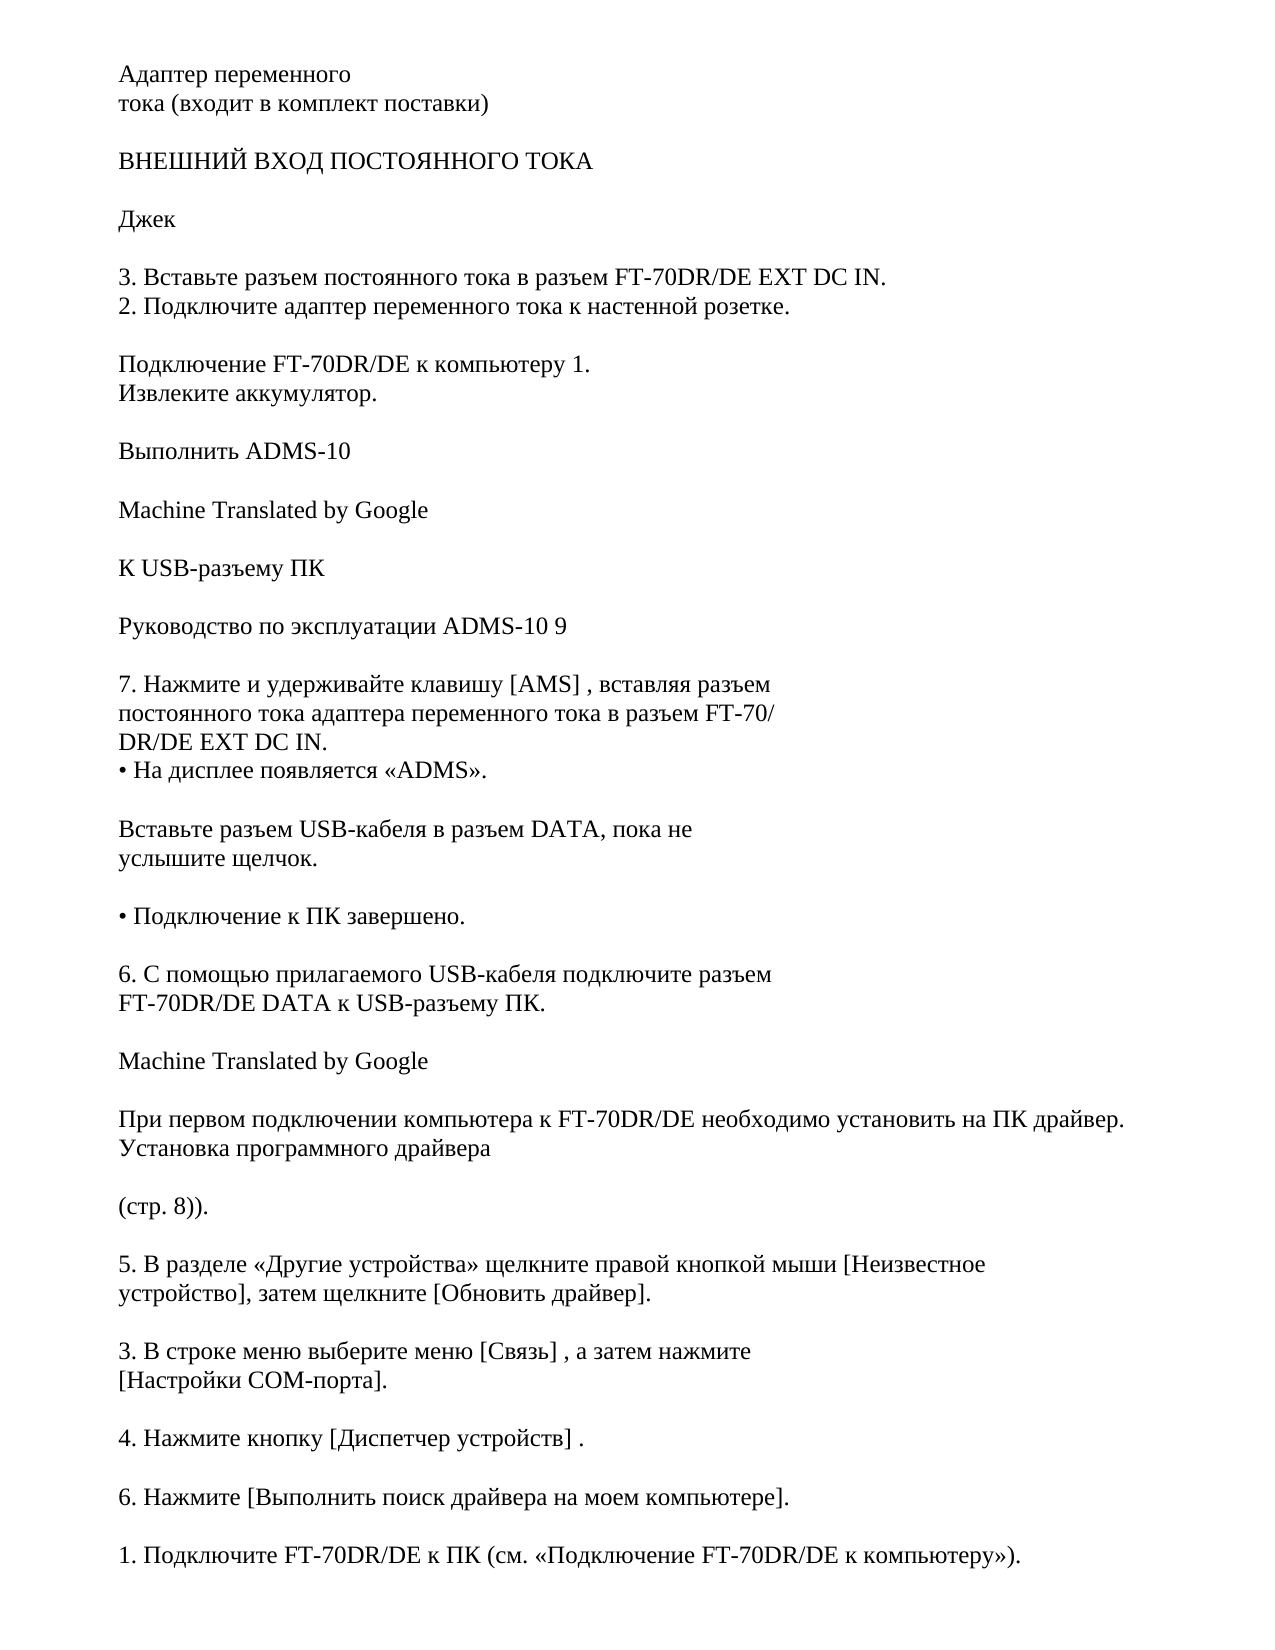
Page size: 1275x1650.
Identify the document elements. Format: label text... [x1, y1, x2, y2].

text Machine Translated by Google [118, 1046, 1216, 1075]
text Вставьте разъем USB-кабеля в разъем DATA, пока не услышите щелчок. [118, 814, 1216, 871]
text 1. Подключите FT-70DR/DE к ПК (см. «Подключение FT-70DR/DE к компьютеру»). [118, 1540, 1216, 1569]
text 6. С помощью прилагаемого USB-кабеля подключите разъем FT-70DR/DE DATA к USB-разъему ПК. [118, 959, 1216, 1017]
text Руководство по эксплуатации ADMS-10 9 [118, 611, 1216, 640]
text 5. В разделе «Другие устройства» щелкните правой кнопкой мыши [Неизвестное устройство], затем щелкните [Обновить драйвер]. [118, 1249, 1216, 1307]
text Джек [118, 204, 1216, 233]
text 7. Нажмите и удерживайте клавишу [AMS] , вставляя разъем постоянного тока адаптера переменного тока в разъем FT-70/ DR/DE EXT DC IN. • На дисплее появляется «ADMS». [118, 669, 1216, 784]
text Подключение FT-70DR/DE к компьютеру 1. Извлеките аккумулятор. [118, 349, 1216, 407]
text При первом подключении компьютера к FT-70DR/DE необходимо установить на ПК драйвер. Установка программного драйвера [118, 1104, 1216, 1162]
text 6. Нажмите [Выполнить поиск драйвера на моем компьютере]. [118, 1482, 1216, 1510]
text (стр. 8)). [118, 1191, 1216, 1220]
text Machine Translated by Google [118, 495, 1216, 523]
text Адаптер переменного тока (входит в комплект поставки) [118, 59, 1216, 117]
text ВНЕШНИЙ ВХОД ПОСТОЯННОГО ТОКА [118, 146, 1216, 175]
text 3. Вставьте разъем постоянного тока в разъем FT-70DR/DE EXT DC IN. 2. Подключите адаптер переменного тока к настенной розетке. [118, 262, 1216, 320]
text • Подключение к ПК завершено. [118, 901, 1216, 929]
text Выполнить ADMS-10 [118, 436, 1216, 465]
text 3. В строке меню выберите меню [Связь] , а затем нажмите [Настройки COM-порта]. [118, 1336, 1216, 1394]
text 4. Нажмите кнопку [Диспетчер устройств] . [118, 1423, 1216, 1452]
text К USB-разъему ПК [118, 553, 1216, 582]
